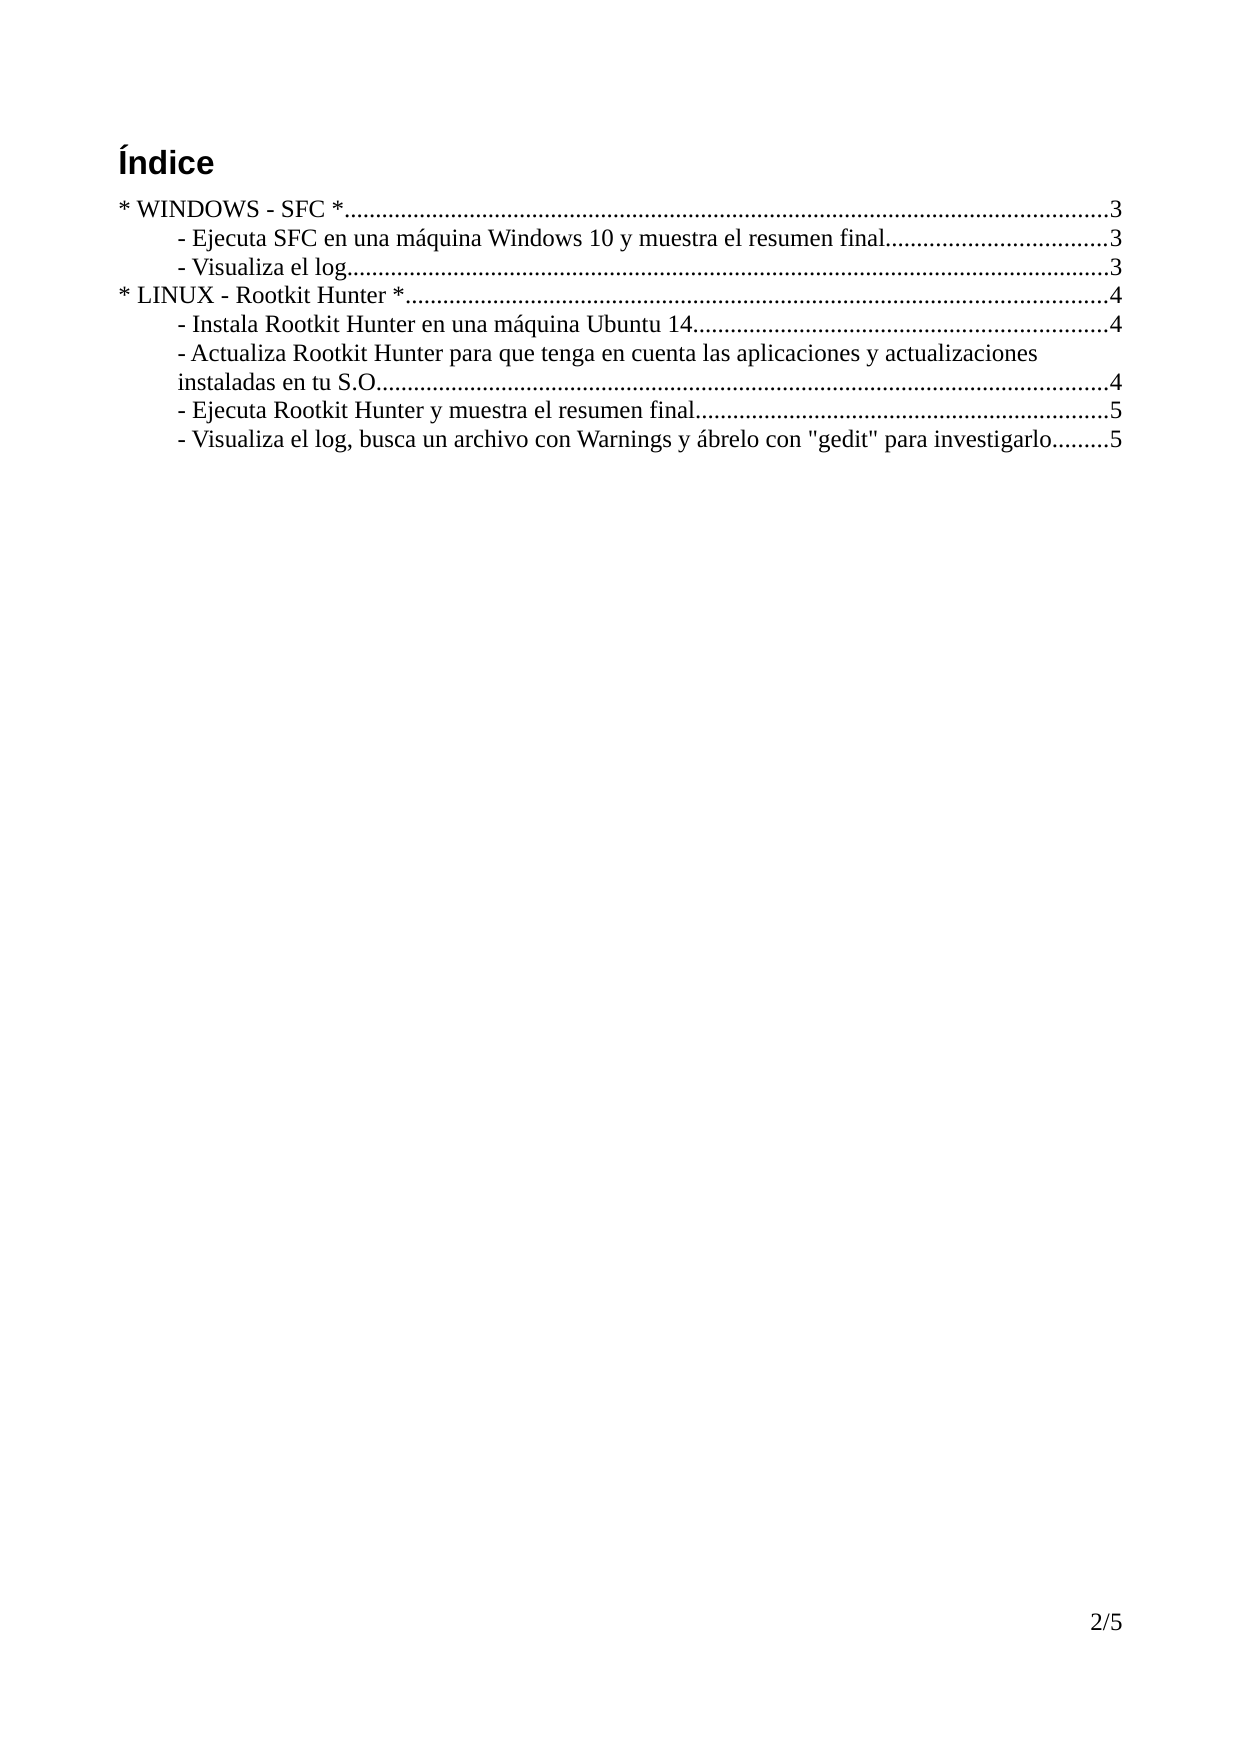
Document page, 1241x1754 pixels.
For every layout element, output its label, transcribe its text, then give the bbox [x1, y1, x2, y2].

text - Visualiza el log. 3 [177, 252, 1122, 280]
text * LINUX - Rootkit Hunter * 4 [118, 280, 1122, 309]
subtitle Índice [118, 143, 1122, 182]
text - Ejecuta Rootkit Hunter y muestra el resumen final. 5 [177, 395, 1122, 424]
text - Instala Rootkit Hunter en una máquina Ubuntu 14. 4 [177, 309, 1122, 338]
text - Ejecuta SFC en una máquina Windows 10 y muestra el resumen final. 3 [177, 223, 1122, 252]
text - Actualiza Rootkit Hunter para que tenga en cuenta las aplicaciones y actualizaciones instaladas en tu S.O. 4 [177, 338, 1122, 395]
text - Visualiza el log, busca un archivo con Warnings y ábrelo con "gedit" para investigarlo. 5 [177, 424, 1122, 453]
text * WINDOWS - SFC * 3 [118, 194, 1122, 223]
